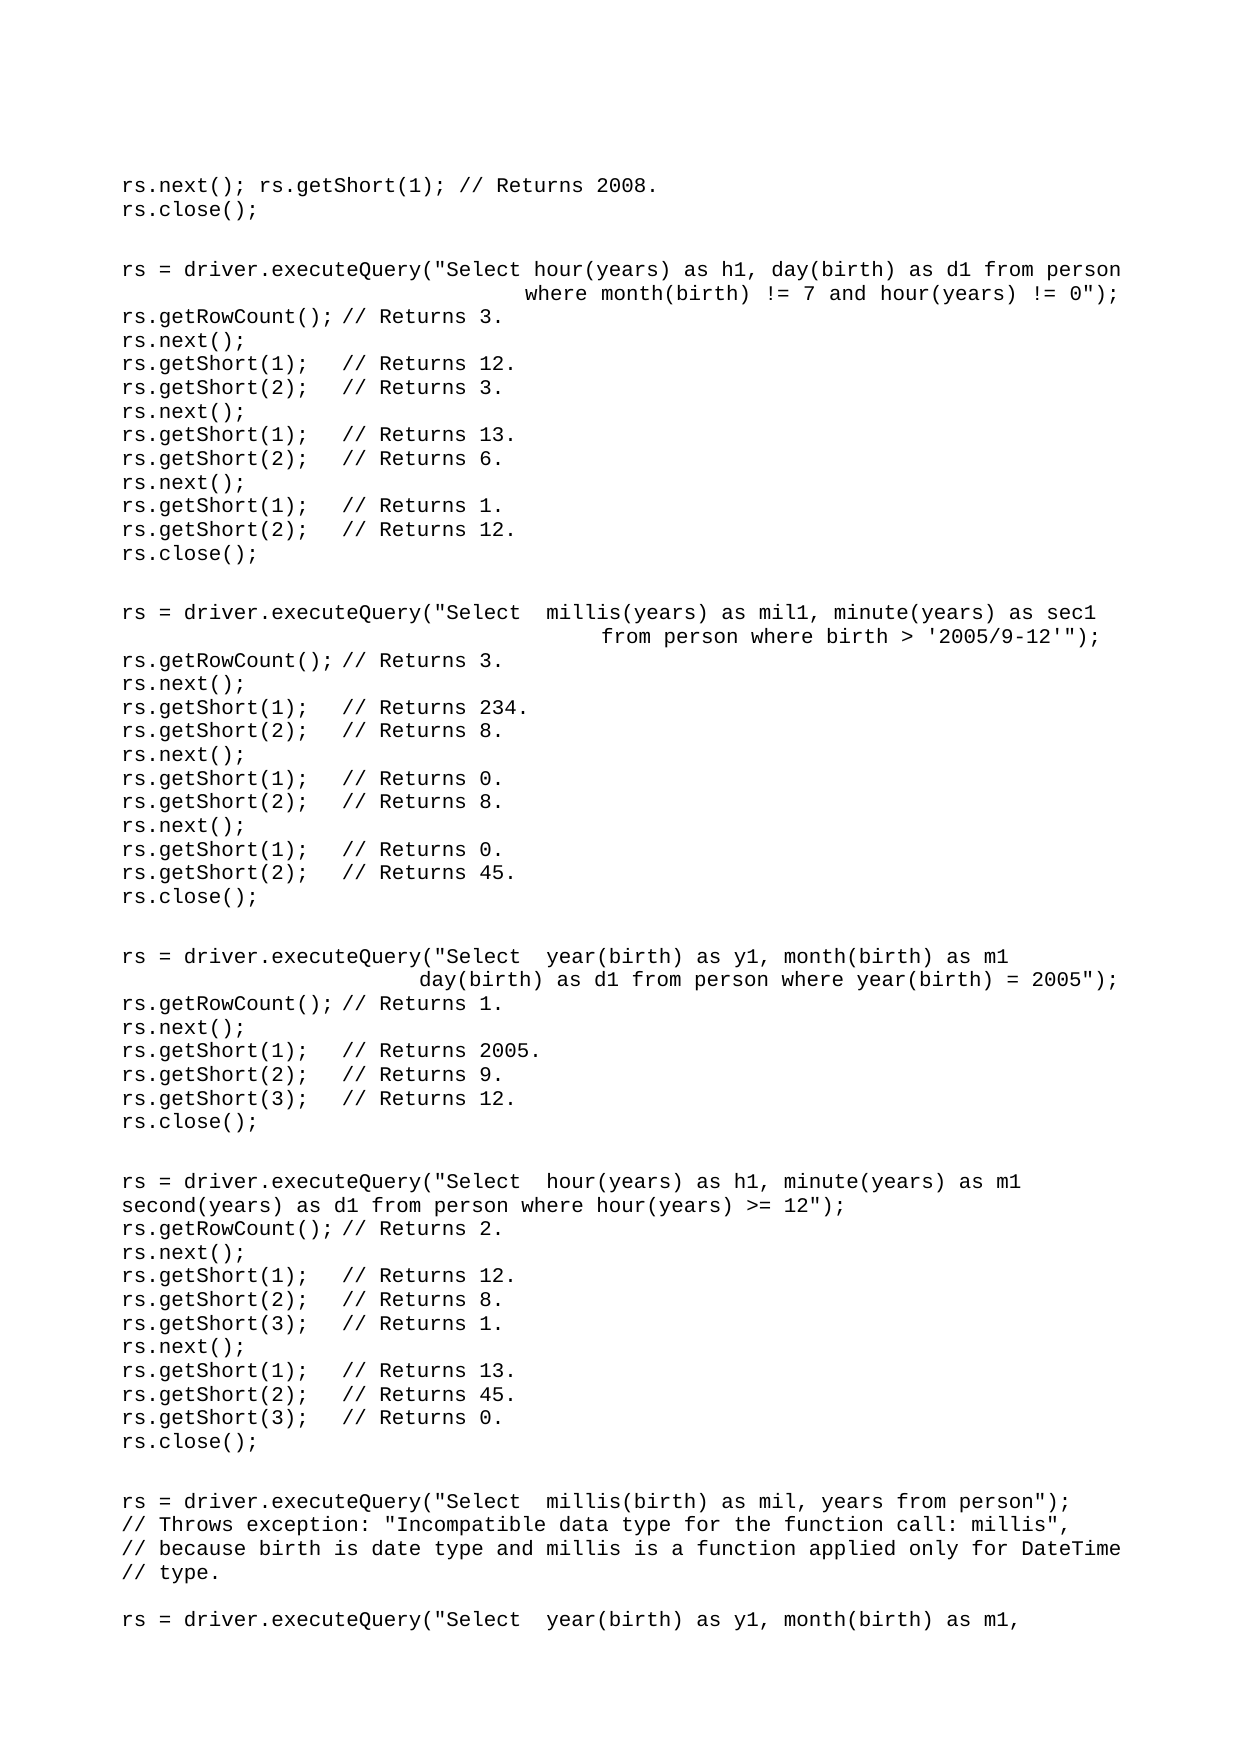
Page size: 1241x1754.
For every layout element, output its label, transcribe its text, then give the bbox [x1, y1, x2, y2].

list // type. [84, 1562, 1122, 1585]
list rs = driver.executeQuery("Select year(birth) as y1, month(birth) as m1 day(birth) as d1 from person where year(birth) = 2005"); rs.getRowCount(); // Returns 1. rs.next(); rs.getShort(1); // Returns 2005. rs.getShort(2); // Returns 9. rs.getShort(3); // Returns 12. rs.close(); [84, 946, 1122, 1135]
list rs = driver.executeQuery("Select millis(birth) as mil, years from person"); // Throws exception: "Incompatible data type for the function call: millis", [84, 1491, 1122, 1538]
list rs = driver.executeQuery("Select millis(years) as mil1, minute(years) as sec1 from person where birth > '2005/9-12'"); rs.getRowCount(); // Returns 3. rs.next(); rs.getShort(1); // Returns 234. rs.getShort(2); // Returns 8. rs.next(); rs.getShort(1); // Returns 0. rs.getShort(2); // Returns 8. rs.next(); rs.getShort(1); // Returns 0. rs.getShort(2); // Returns 45. rs.close(); [84, 579, 1122, 933]
list // because birth is date type and millis is a function applied only for DateTime [84, 1538, 1122, 1562]
list rs.next(); rs.getShort(1); // Returns 2008. rs.close(); [84, 176, 1122, 223]
list rs = driver.executeQuery("Select hour(years) as h1, minute(years) as m1 second(years) as d1 from person where hour(years) >= 12"); rs.getRowCount(); // Returns 2. rs.next(); rs.getShort(1); // Returns 12. rs.getShort(2); // Returns 8. rs.getShort(3); // Returns 1. rs.next(); rs.getShort(1); // Returns 13. rs.getShort(2); // Returns 45. rs.getShort(3); // Returns 0. rs.close(); [84, 1147, 1122, 1478]
list rs = driver.executeQuery("Select hour(years) as h1, day(birth) as d1 from person where month(birth) != 7 and hour(years) != 0"); rs.getRowCount(); // Returns 3. rs.next(); rs.getShort(1); // Returns 12. rs.getShort(2); // Returns 3. rs.next(); rs.getShort(1); // Returns 13. rs.getShort(2); // Returns 6. rs.next(); rs.getShort(1); // Returns 1. rs.getShort(2); // Returns 12. rs.close(); [84, 235, 1122, 566]
list rs = driver.executeQuery("Select year(birth) as y1, month(birth) as m1, [84, 1585, 1122, 1633]
